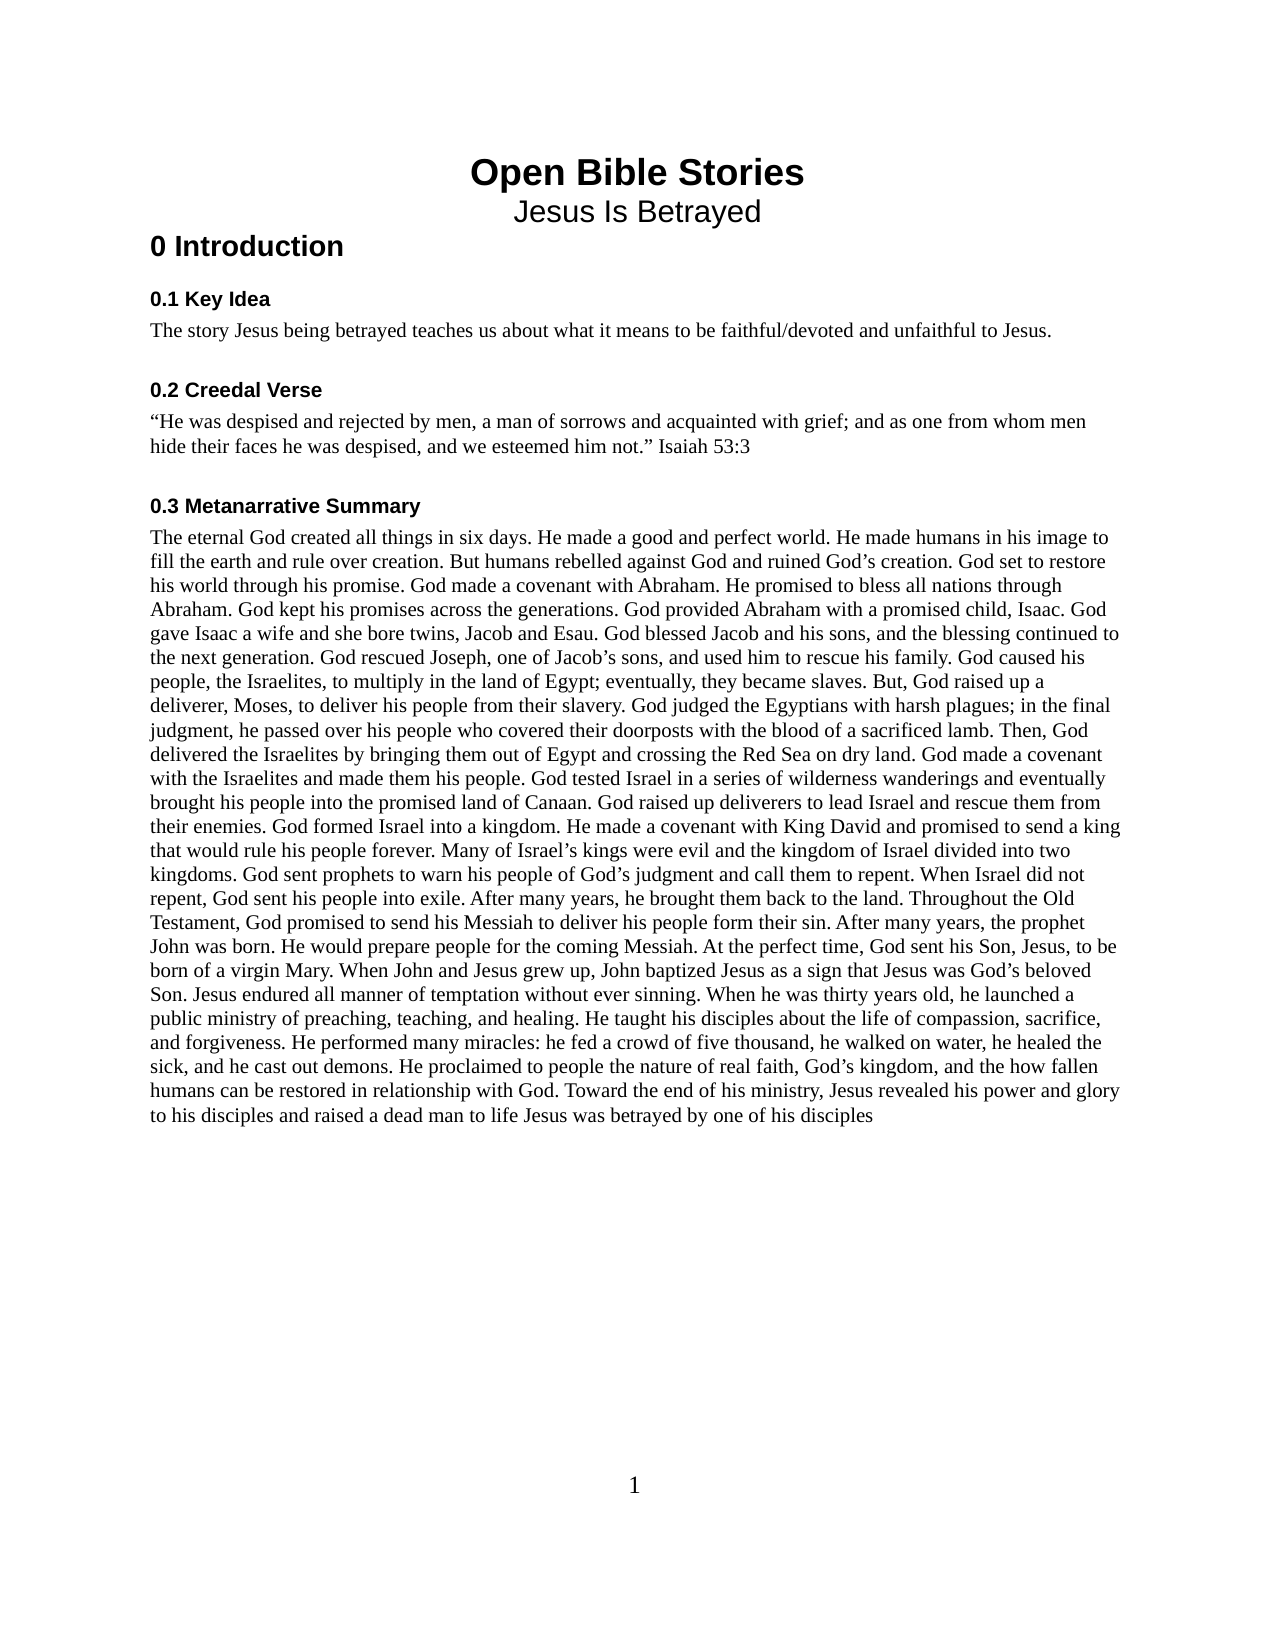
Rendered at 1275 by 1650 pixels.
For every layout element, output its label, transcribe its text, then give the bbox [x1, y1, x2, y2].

subtitle 0 Introduction [150, 229, 1125, 263]
subtitle 0.2 Creedal Verse [150, 378, 1125, 402]
text “He was despised and rejected by men, a man of sorrows and acquainted with grief; and as one from whom men hide their faces he was despised, and we esteemed him not.” Isaiah 53:3 [150, 409, 1125, 458]
text The eternal God created all things in six days. He made a good and perfect world. He made humans in his image to fill the earth and rule over creation. But humans rebelled against God and ruined God’s creation. God set to restore his world through his promise. God made a covenant with Abraham. He promised to bless all nations through Abraham. God kept his promises across the generations. God provided Abraham with a promised child, Isaac. God gave Isaac a wife and she bore twins, Jacob and Esau. God blessed Jacob and his sons, and the blessing continued to the next generation. God rescued Joseph, one of Jacob’s sons, and used him to rescue his family. God caused his people, the Israelites, to multiply in the land of Egypt; eventually, they became slaves. But, God raised up a deliverer, Moses, to deliver his people from their slavery. God judged the Egyptians with harsh plagues; in the final judgment, he passed over his people who covered their doorposts with the blood of a sacrificed lamb. Then, God delivered the Israelites by bringing them out of Egypt and crossing the Red Sea on dry land. God made a covenant with the Israelites and made them his people. God tested Israel in a series of wilderness wanderings and eventually brought his people into the promised land of Canaan. God raised up deliverers to lead Israel and rescue them from their enemies. God formed Israel into a kingdom. He made a covenant with King David and promised to send a king that would rule his people forever. Many of Israel’s kings were evil and the kingdom of Israel divided into two kingdoms. God sent prophets to warn his people of God’s judgment and call them to repent. When Israel did not repent, God sent his people into exile. After many years, he brought them back to the land. Throughout the Old Testament, God promised to send his Messiah to deliver his people form their sin. After many years, the prophet John was born. He would prepare people for the coming Messiah. At the perfect time, God sent his Son, Jesus, to be born of a virgin Mary. When John and Jesus grew up, John baptized Jesus as a sign that Jesus was God’s beloved Son. Jesus endured all manner of temptation without ever sinning. When he was thirty years old, he launched a public ministry of preaching, teaching, and healing. He taught his disciples about the life of compassion, sacrifice, and forgiveness. He performed many miracles: he fed a crowd of five thousand, he walked on water, he healed the sick, and he cast out demons. He proclaimed to people the nature of real faith, God’s kingdom, and the how fallen humans can be restored in relationship with God. Toward the end of his ministry, Jesus revealed his power and glory to his disciples and raised a dead man to life Jesus was betrayed by one of his disciples [150, 525, 1125, 1127]
subtitle Jesus Is Betrayed [150, 193, 1125, 229]
subtitle 0.3 Metanarrative Summary [150, 493, 1125, 517]
title Open Bible Stories [150, 150, 1125, 193]
subtitle 0.1 Key Idea [150, 287, 1125, 311]
text The story Jesus being betrayed teaches us about what it means to be faithful/devoted and unfaithful to Jesus. [150, 318, 1125, 342]
